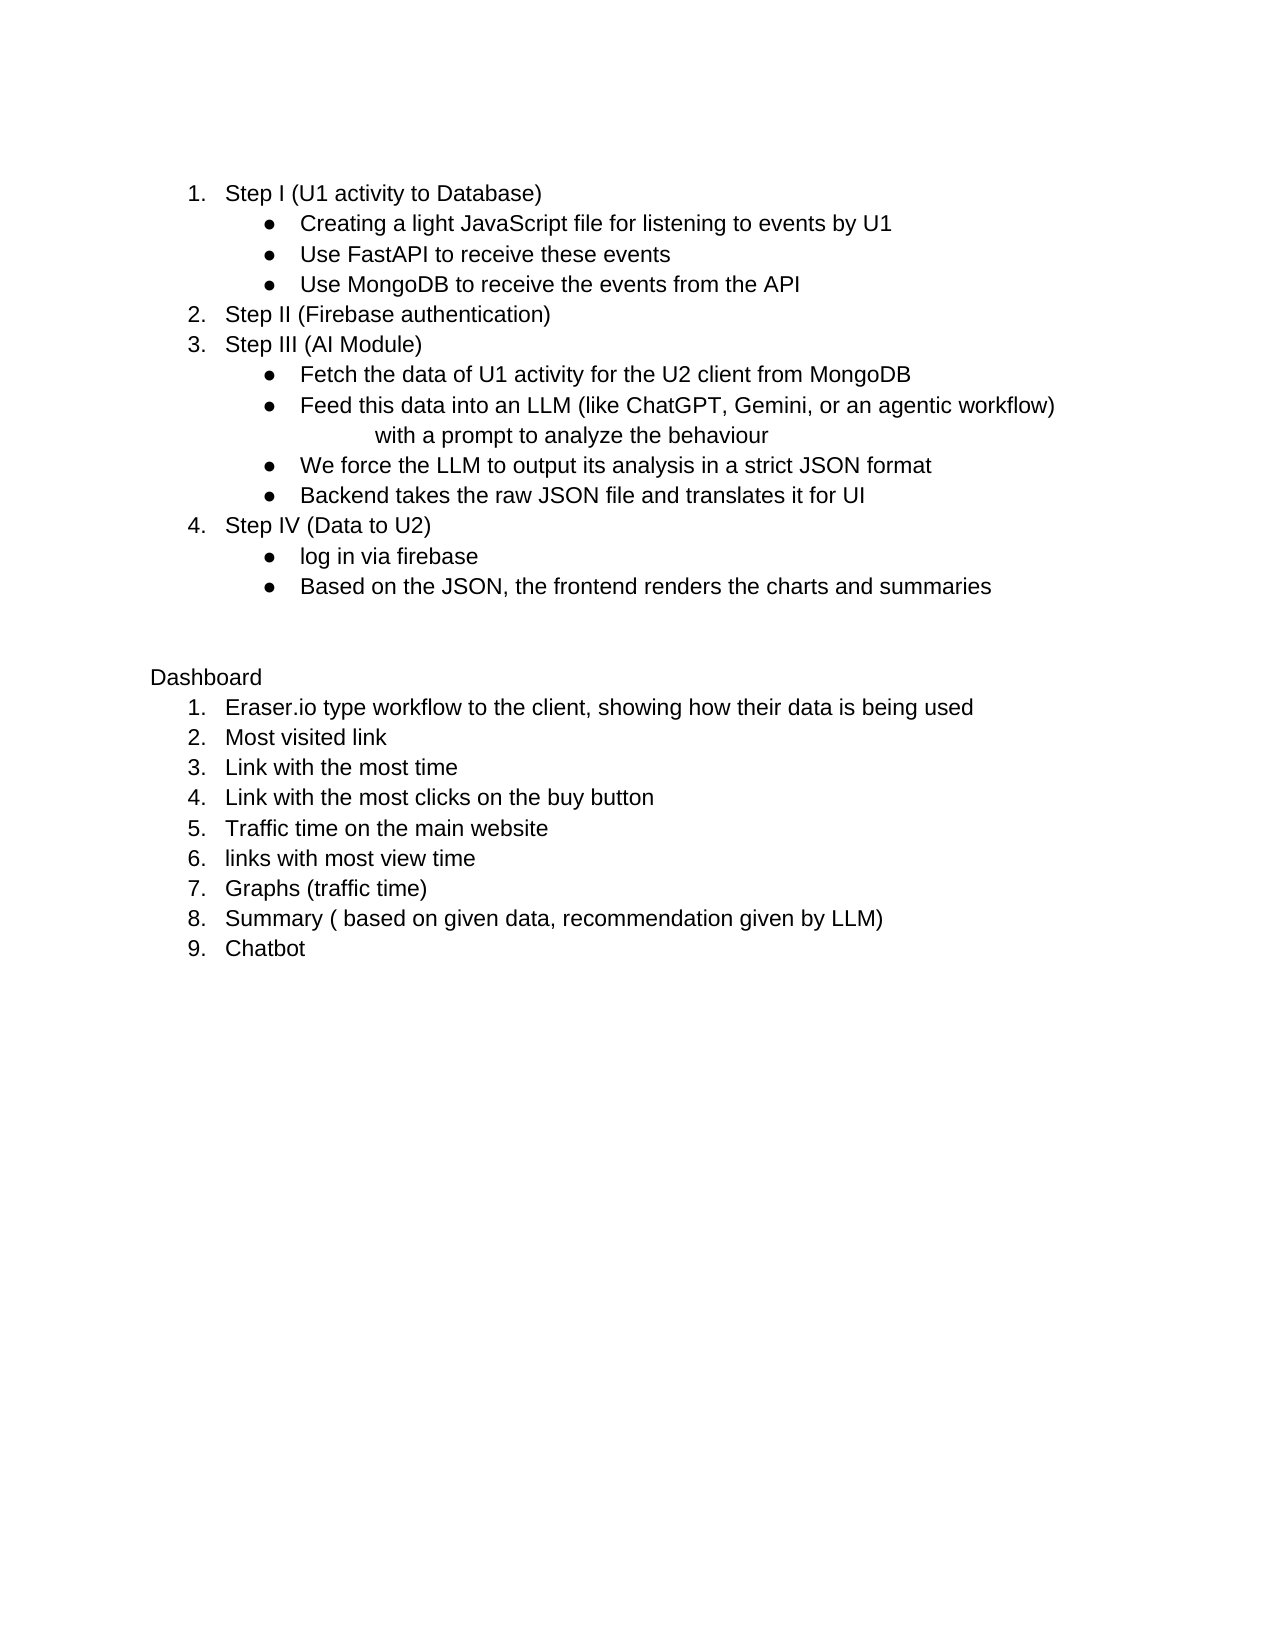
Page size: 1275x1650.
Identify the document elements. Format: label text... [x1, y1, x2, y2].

text Dashboard [150, 663, 1125, 690]
list Based on the JSON, the frontend renders the charts and summaries [262, 573, 1125, 599]
list Step III (AI Module) [187, 331, 1125, 358]
list Chatbot [187, 935, 1125, 962]
list We force the LLM to output its analysis in a strict JSON format [262, 452, 1125, 478]
list Fetch the data of U1 activity for the U2 client from MongoDB [262, 361, 1125, 388]
list Step II (Firebase authentication) [187, 301, 1125, 327]
list Step I (U1 activity to Database) [187, 180, 1125, 207]
list Eraser.io type workflow to the client, showing how their data is being used [187, 694, 1125, 720]
list Traffic time on the main website [187, 814, 1125, 841]
list Use FastAPI to receive these events [262, 241, 1125, 267]
list Link with the most time [187, 754, 1125, 781]
list Link with the most clicks on the buy button [187, 784, 1125, 811]
list Most visited link [187, 724, 1125, 750]
list Creating a light JavaScript file for listening to events by U1 [262, 210, 1125, 237]
list Use MongoDB to receive the events from the API [262, 271, 1125, 297]
list Feed this data into an LLM (like ChatGPT, Gemini, or an agentic workflow) with a prompt to analyze the behaviour [262, 392, 1125, 448]
list Backend takes the raw JSON file and translates it for UI [262, 482, 1125, 509]
list log in via firebase [262, 543, 1125, 569]
list links with most view time [187, 845, 1125, 871]
list Step IV (Data to U2) [187, 512, 1125, 539]
list Summary ( based on given data, recommendation given by LLM) [187, 905, 1125, 932]
list Graphs (traffic time) [187, 875, 1125, 901]
